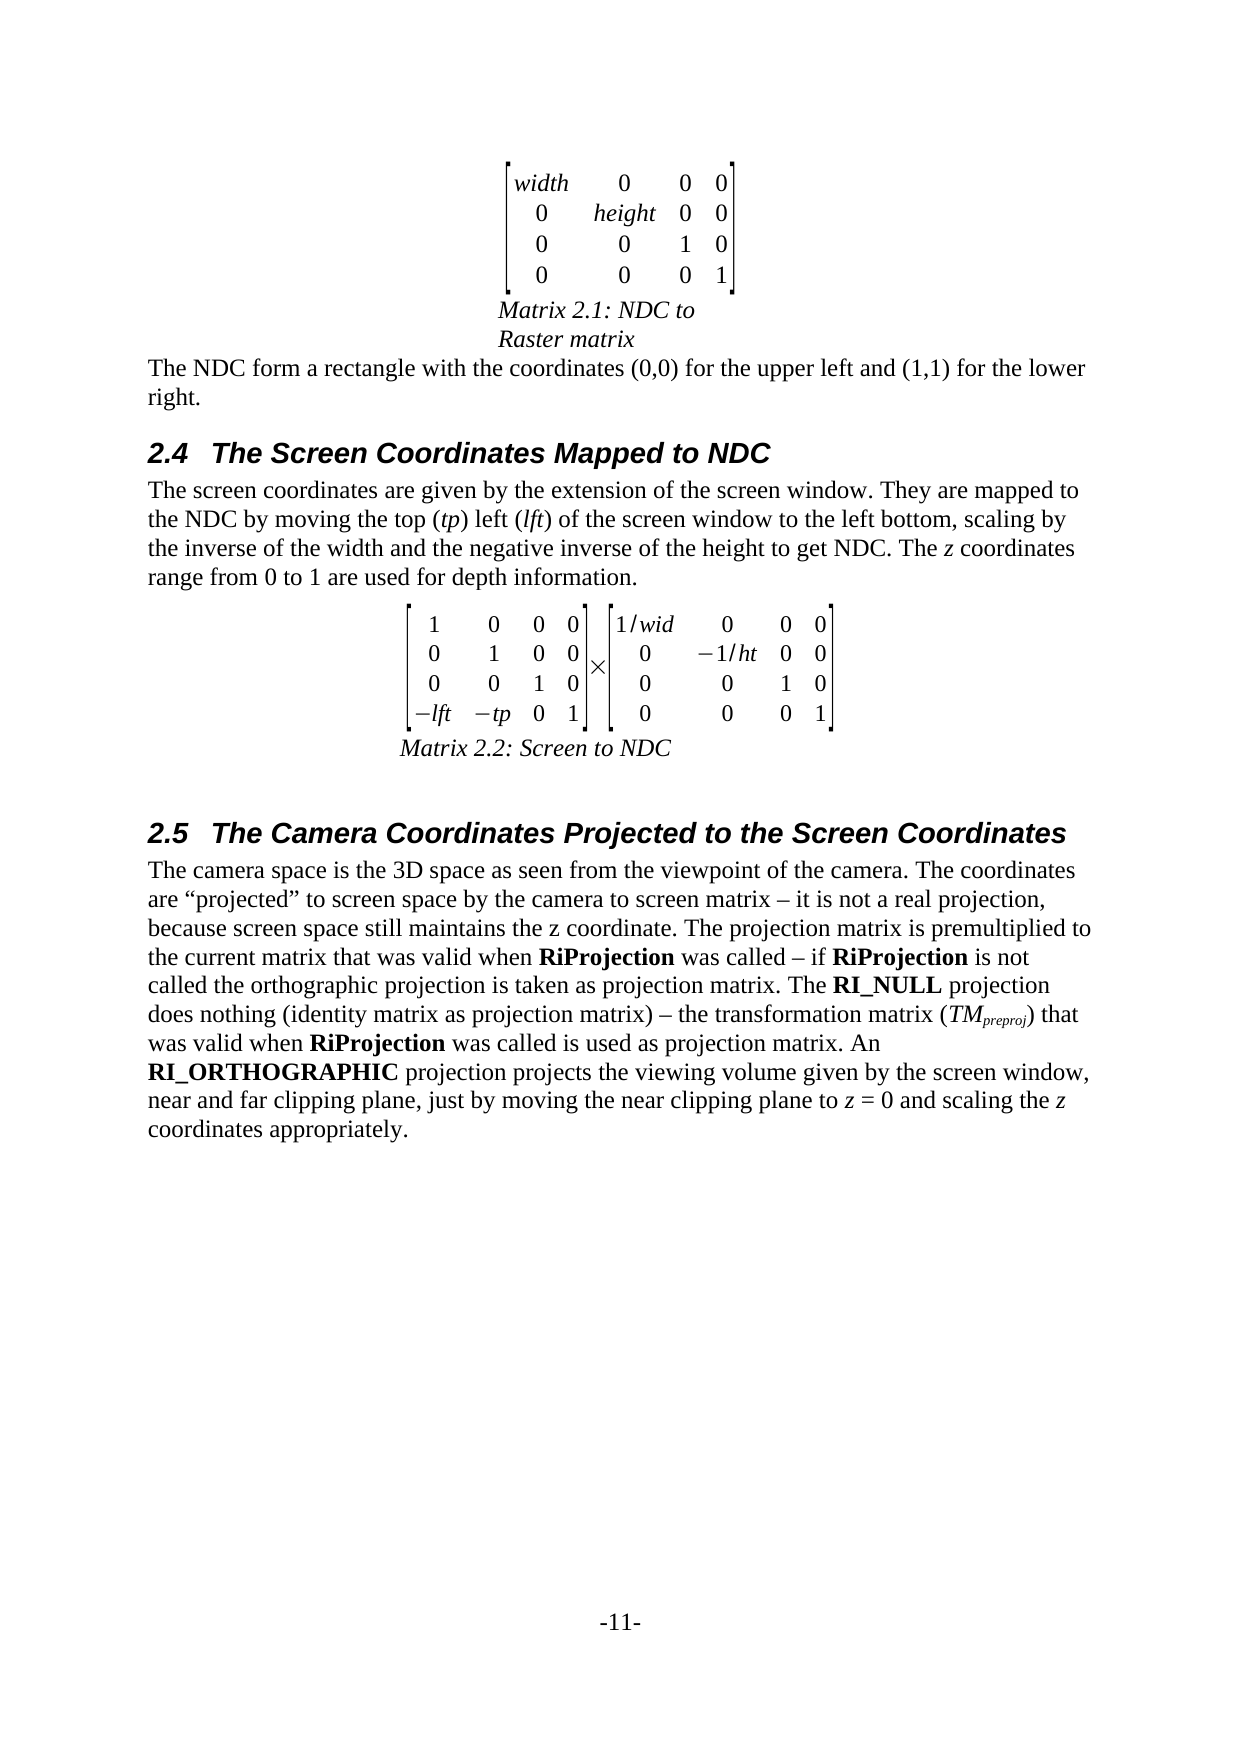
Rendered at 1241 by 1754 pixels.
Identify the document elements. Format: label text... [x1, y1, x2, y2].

subtitle The Screen Coordinates Mapped to NDC [148, 436, 1092, 469]
text Matrix 2.1: NDC to Raster matrix [498, 160, 742, 353]
text The camera space is the 3D space as seen from the viewpoint of the camera. The coordinates are “projected” to screen space by the camera to screen matrix – it is not a real projection, because screen space still maintains the z coordinate. The projection matrix is premultiplied to the current matrix that was valid when RiProjection was called – if RiProjection is not called the orthographic projection is taken as projection matrix. The RI_NULL projection does nothing (identity matrix as projection matrix) – the transformation matrix (TMpreproj) that was valid when RiProjection was called is used as projection matrix. An RI_ORTHOGRAPHIC projection projects the viewing volume given by the screen window, near and far clipping plane, just by moving the near clipping plane to z = 0 and scaling the z coordinates appropriately. [148, 856, 1092, 1143]
subtitle The Camera Coordinates Projected to the Screen Coordinates [148, 816, 1092, 849]
text Matrix 2.2: Screen to NDC [399, 603, 841, 762]
text The screen coordinates are given by the extension of the screen window. They are mapped to the NDC by moving the top (tp) left (lft) of the screen window to the left bottom, scaling by the inverse of the width and the negative inverse of the height to get NDC. The z coordinates range from 0 to 1 are used for depth information. [148, 475, 1092, 590]
text The NDC form a rectangle with the coordinates (0,0) for the upper left and (1,1) for the lower right. [148, 353, 1092, 411]
